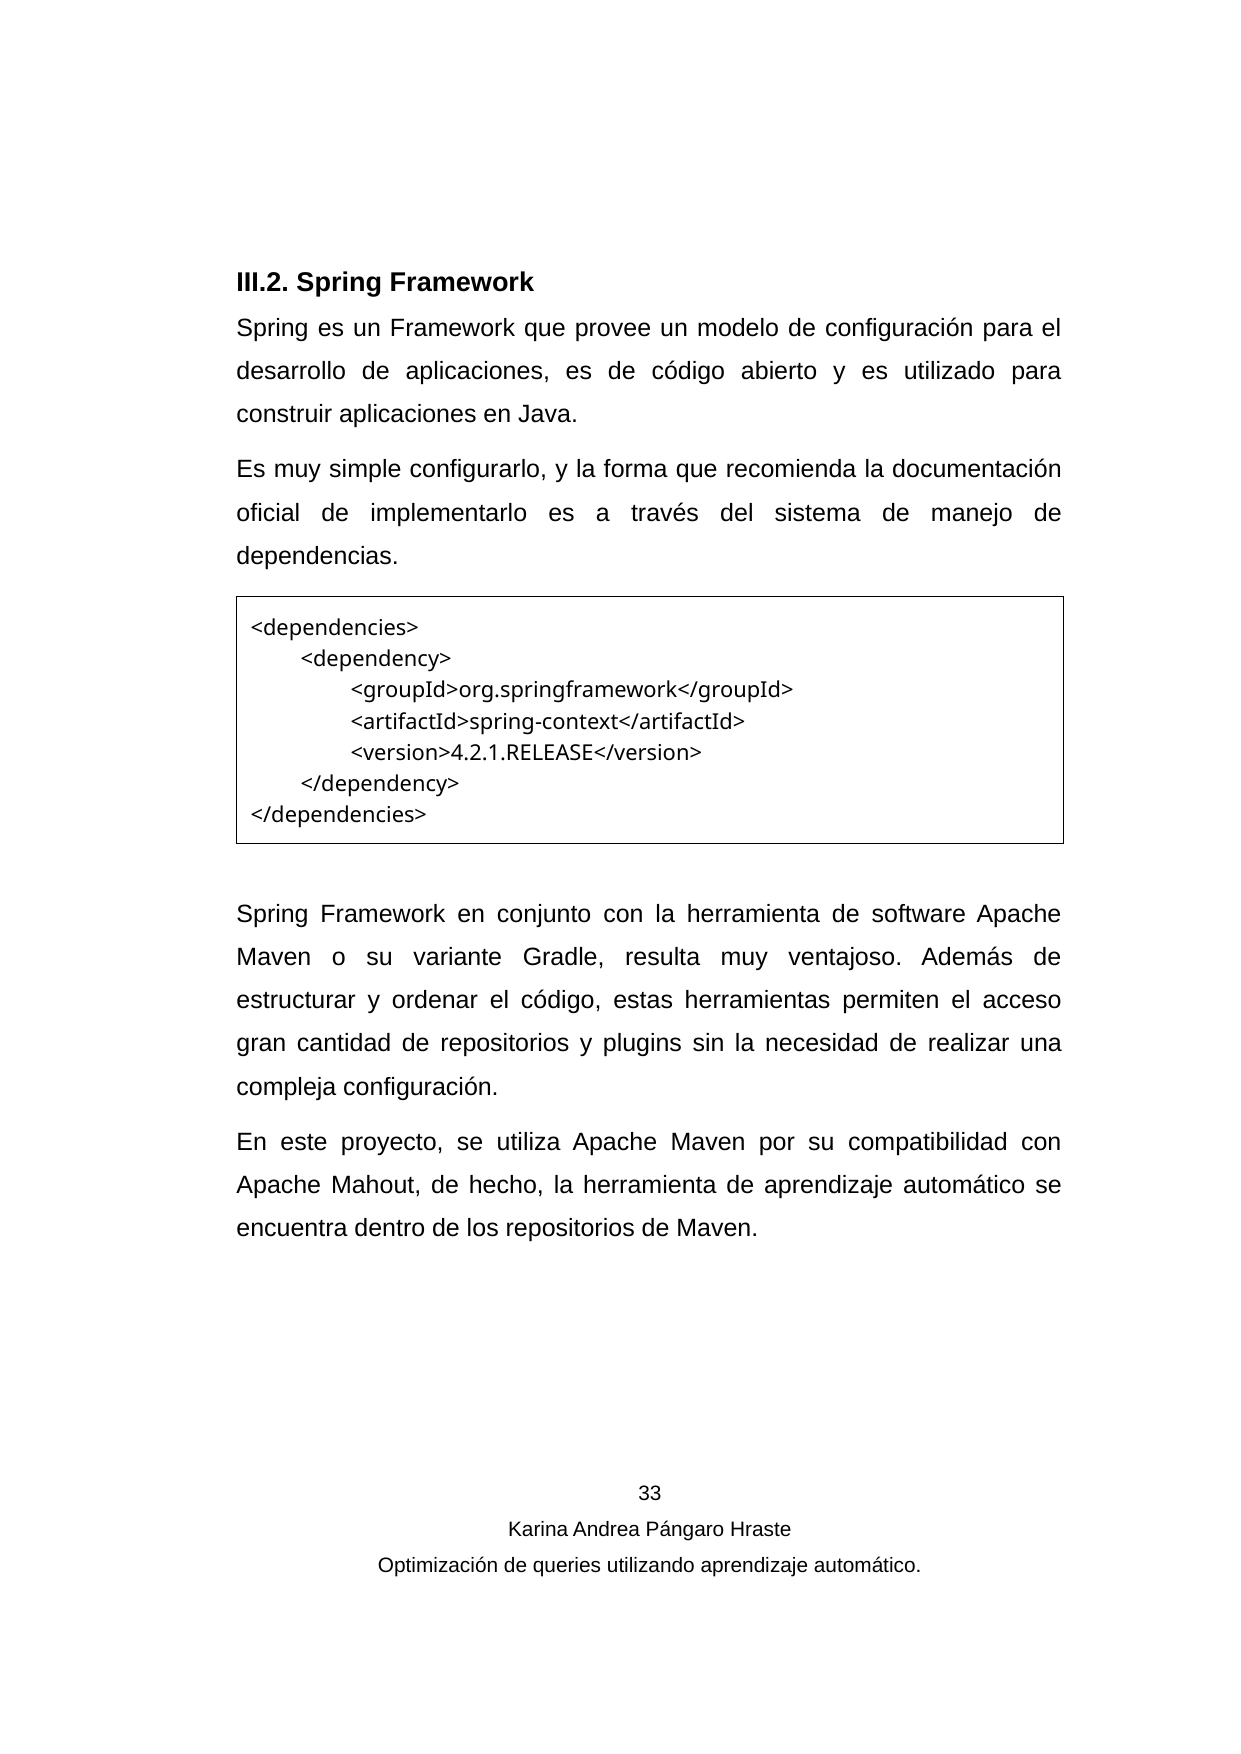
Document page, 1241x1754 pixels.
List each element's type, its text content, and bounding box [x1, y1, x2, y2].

text <dependency> [237, 628, 1063, 659]
subtitle Spring Framework [236, 266, 1063, 297]
text Spring Framework en conjunto con la herramienta de software Apache Maven o su variante Gradle, resulta muy ventajoso. Además de estructurar y ordenar el código, estas herramientas permiten el acceso gran cantidad de repositorios y plugins sin la necesidad de realizar una compleja configuración. [236, 899, 1063, 1100]
text </dependencies> [237, 784, 1063, 843]
text <dependencies> [237, 597, 1063, 628]
text <version>4.2.1.RELEASE</version> [237, 721, 1063, 753]
text <groupId>org.springframework</groupId> [237, 659, 1063, 690]
text Spring es un Framework que provee un modelo de configuración para el desarrollo de aplicaciones, es de código abierto y es utilizado para construir aplicaciones en Java. [236, 313, 1063, 428]
text En este proyecto, se utiliza Apache Maven por su compatibilidad con Apache Mahout, de hecho, la herramienta de aprendizaje automático se encuentra dentro de los repositorios de Maven. [236, 1127, 1063, 1242]
text </dependency> [237, 753, 1063, 784]
text <artifactId>spring-context</artifactId> [237, 690, 1063, 721]
text Es muy simple configurarlo, y la forma que recomienda la documentación oficial de implementarlo es a través del sistema de manejo de dependencias. [236, 454, 1063, 569]
